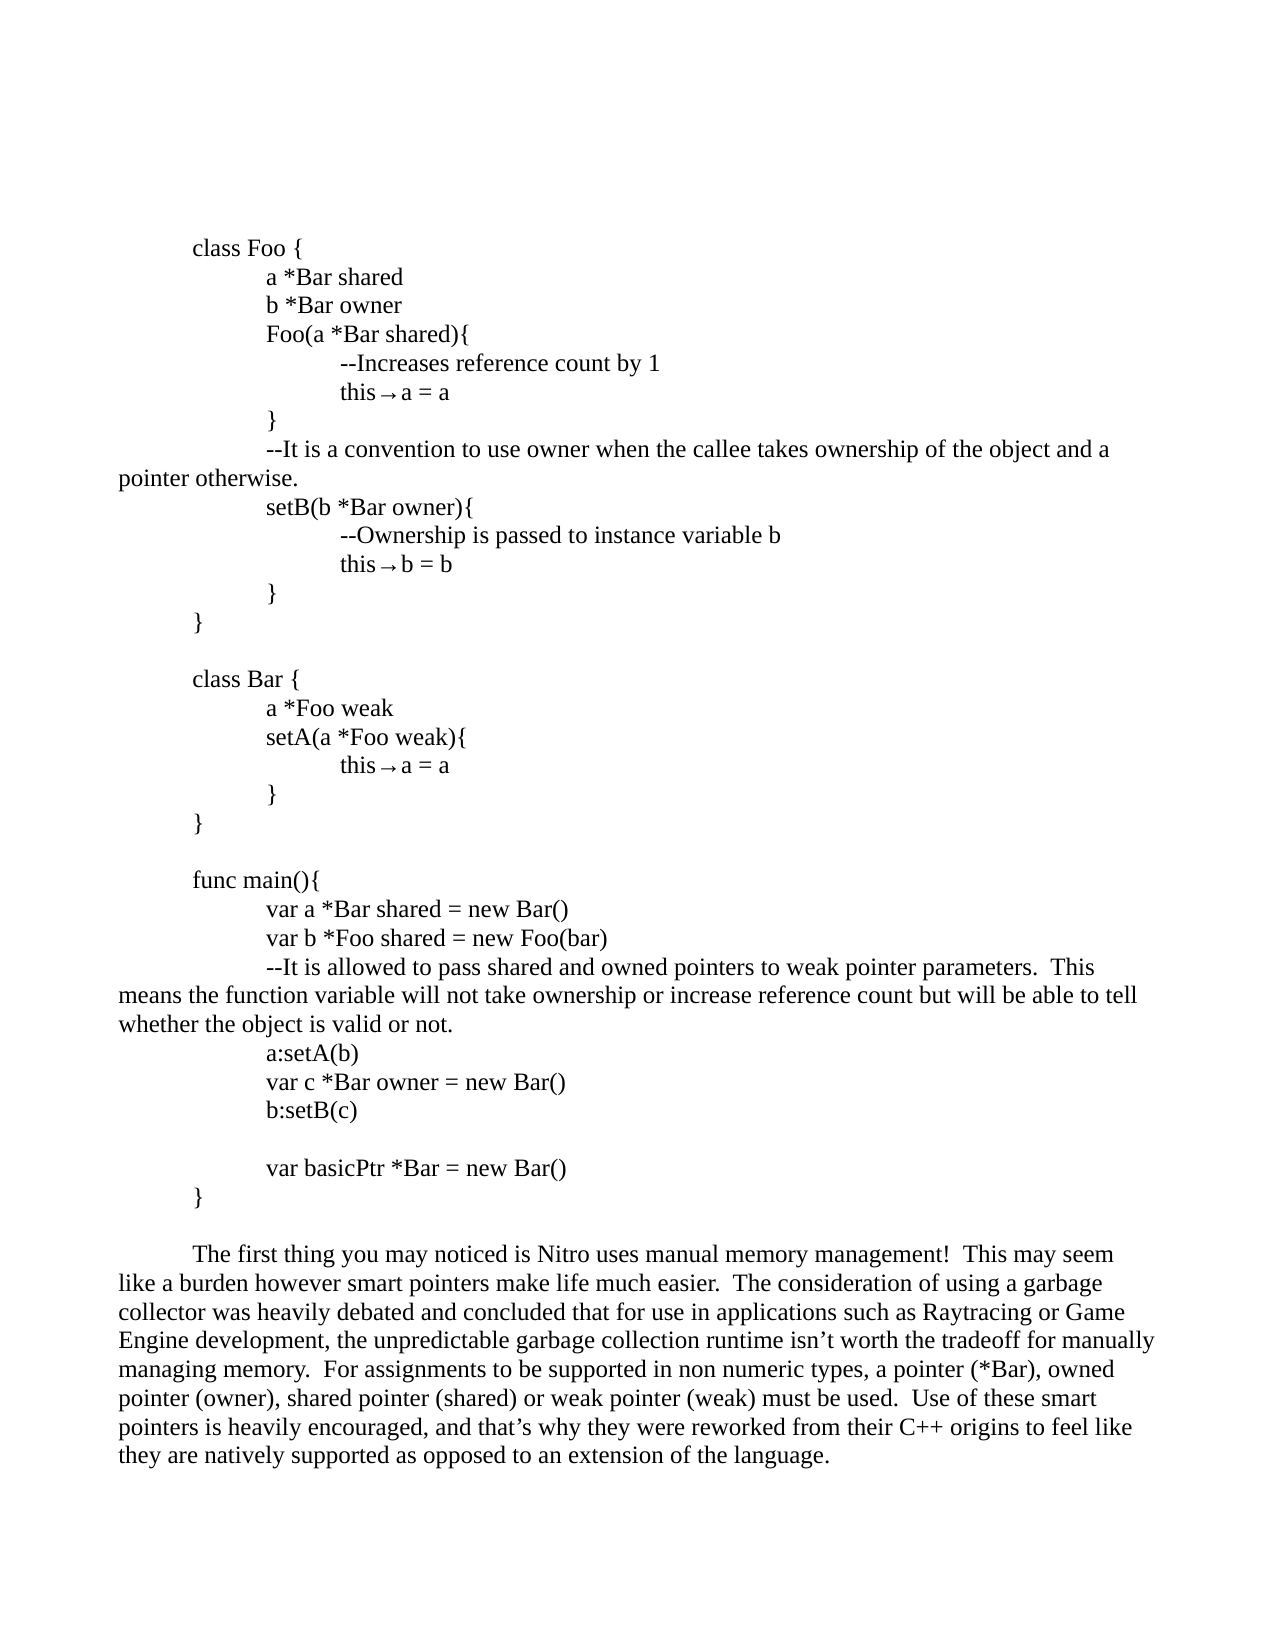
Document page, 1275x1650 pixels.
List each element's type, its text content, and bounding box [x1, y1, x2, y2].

text } [118, 578, 1157, 607]
text setB(b *Bar owner){ [118, 492, 1157, 521]
text b:setB(c) [118, 1096, 1157, 1124]
text } [118, 607, 1157, 636]
text class Foo { [118, 233, 1157, 262]
text this→b = b [118, 549, 1157, 578]
text var a *Bar shared = new Bar() [118, 894, 1157, 923]
text setA(a *Foo weak){ [118, 722, 1157, 751]
text class Bar { [118, 664, 1157, 693]
text The first thing you may noticed is Nitro uses manual memory management! This may seem like a burden however smart pointers make life much easier. The consideration of using a garbage collector was heavily debated and concluded that for use in applications such as Raytracing or Game Engine development, the unpredictable garbage collection runtime isn’t worth the tradeoff for manually managing memory. For assignments to be supported in non numeric types, a pointer (*Bar), owned pointer (owner), shared pointer (shared) or weak pointer (weak) must be used. Use of these smart pointers is heavily encouraged, and that’s why they were reworked from their C++ origins to feel like they are natively supported as opposed to an extension of the language. [118, 1239, 1157, 1469]
text } [118, 1182, 1157, 1211]
text } [118, 406, 1157, 434]
text this→a = a [118, 377, 1157, 406]
text func main(){ [118, 866, 1157, 894]
text Foo(a *Bar shared){ [118, 319, 1157, 348]
text --Ownership is passed to instance variable b [118, 521, 1157, 549]
text var c *Bar owner = new Bar() [118, 1067, 1157, 1096]
text b *Bar owner [118, 291, 1157, 319]
text var b *Foo shared = new Foo(bar) [118, 923, 1157, 952]
text this→a = a [118, 751, 1157, 779]
text } [118, 808, 1157, 837]
text --Increases reference count by 1 [118, 348, 1157, 377]
text var basicPtr *Bar = new Bar() [118, 1153, 1157, 1182]
text a *Foo weak [118, 693, 1157, 722]
text --It is a convention to use owner when the callee takes ownership of the object and a pointer otherwise. [118, 434, 1157, 492]
text } [118, 779, 1157, 808]
text --It is allowed to pass shared and owned pointers to weak pointer parameters. This means the function variable will not take ownership or increase reference count but will be able to tell whether the object is valid or not. [118, 952, 1157, 1038]
text a *Bar shared [118, 262, 1157, 291]
text a:setA(b) [118, 1038, 1157, 1067]
